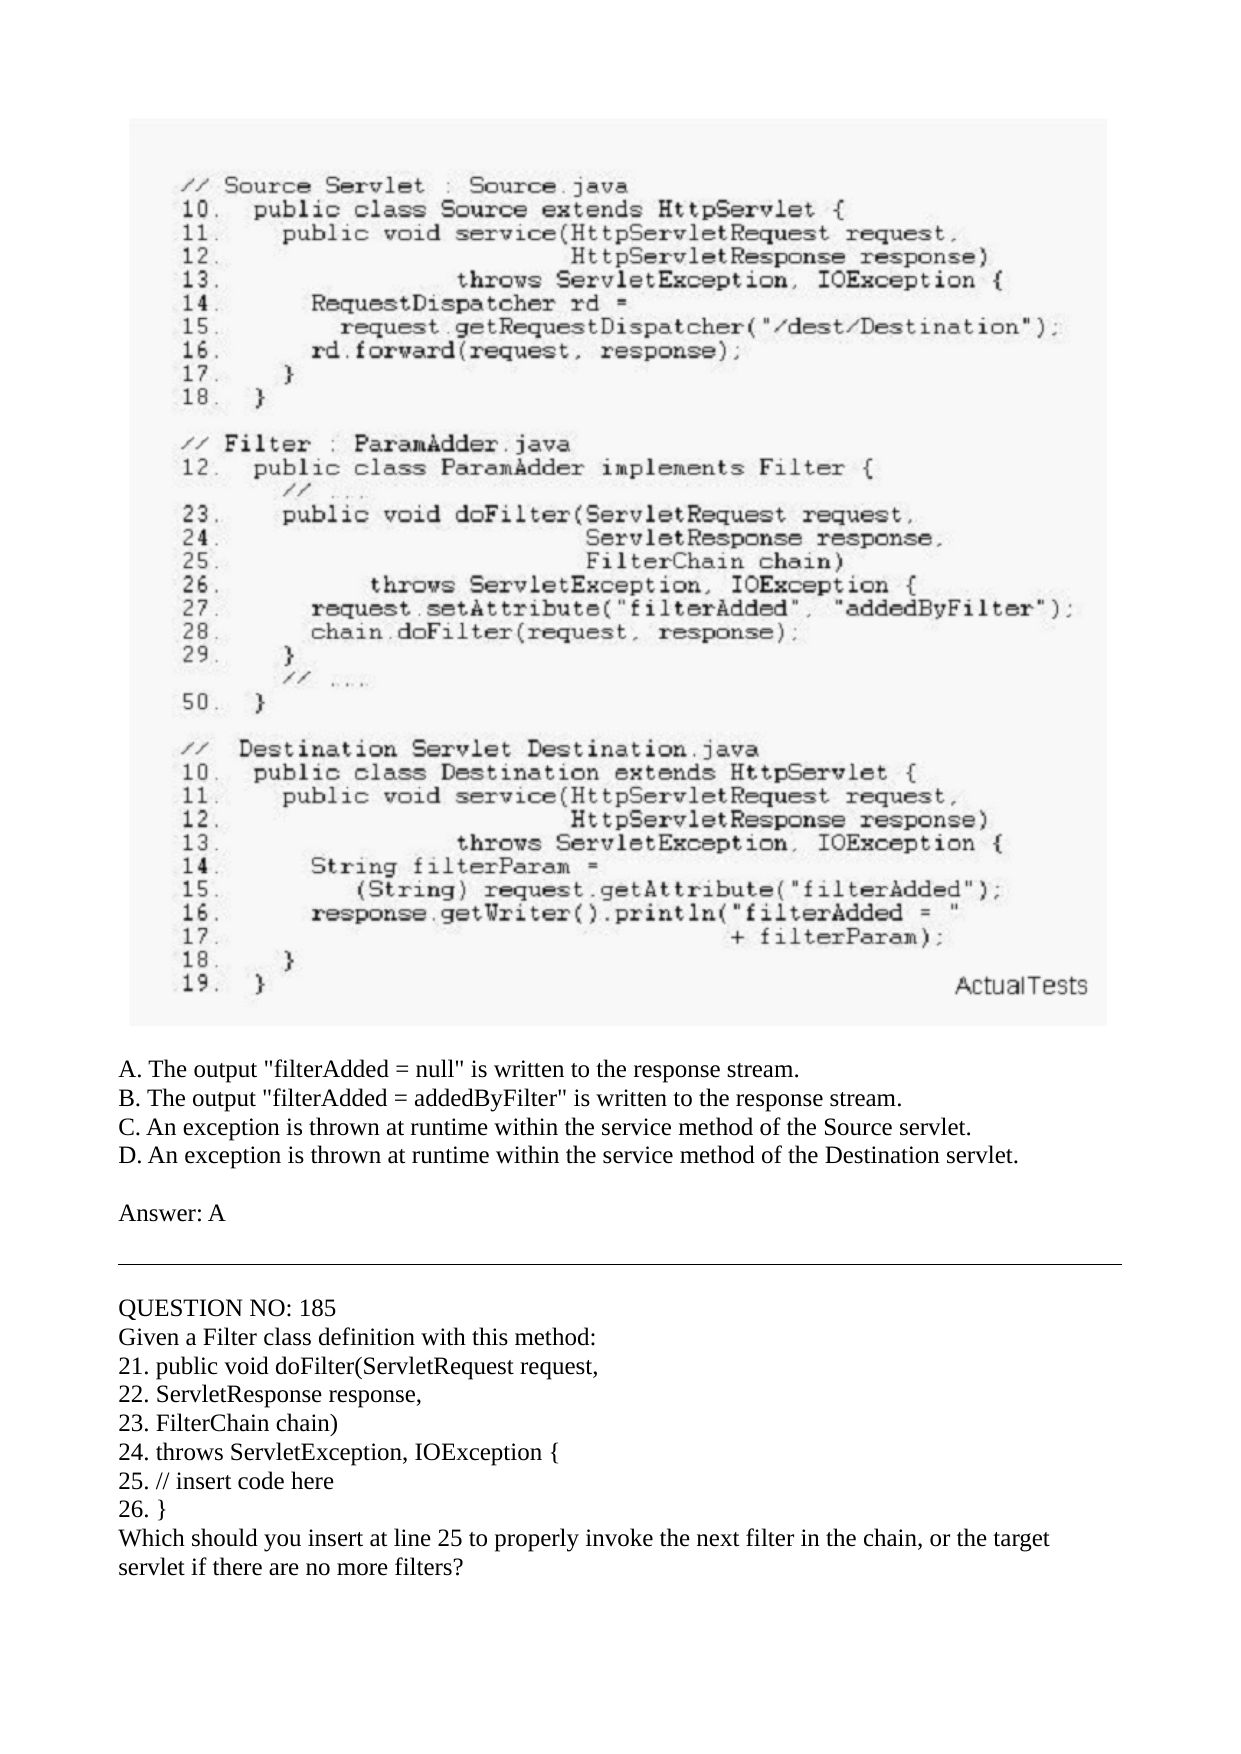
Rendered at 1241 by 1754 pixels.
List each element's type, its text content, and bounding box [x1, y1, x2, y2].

text 25. // insert code here [118, 1466, 1122, 1494]
text Answer: A [118, 1198, 1122, 1227]
text Given a Filter class definition with this method: [118, 1322, 1122, 1351]
picture [118, 118, 1123, 1026]
text 21. public void doFilter(ServletRequest request, [118, 1351, 1122, 1379]
text 22. ServletResponse response, [118, 1379, 1122, 1408]
text C. An exception is thrown at runtime within the service method of the Source servlet. [118, 1112, 1122, 1141]
text B. The output "filterAdded = addedByFilter" is written to the response stream. [118, 1083, 1122, 1112]
text 24. throws ServletException, IOException { [118, 1437, 1122, 1466]
text D. An exception is thrown at runtime within the service method of the Destination servlet. [118, 1141, 1122, 1169]
text 26. } [118, 1494, 1122, 1523]
text servlet if there are no more filters? [118, 1552, 1122, 1581]
text 23. FilterChain chain) [118, 1408, 1122, 1437]
text QUESTION NO: 185 [118, 1293, 1122, 1322]
text A. The output "filterAdded = null" is written to the response stream. [118, 1054, 1122, 1083]
text Which should you insert at line 25 to properly invoke the next filter in the chain, or the target [118, 1523, 1122, 1552]
